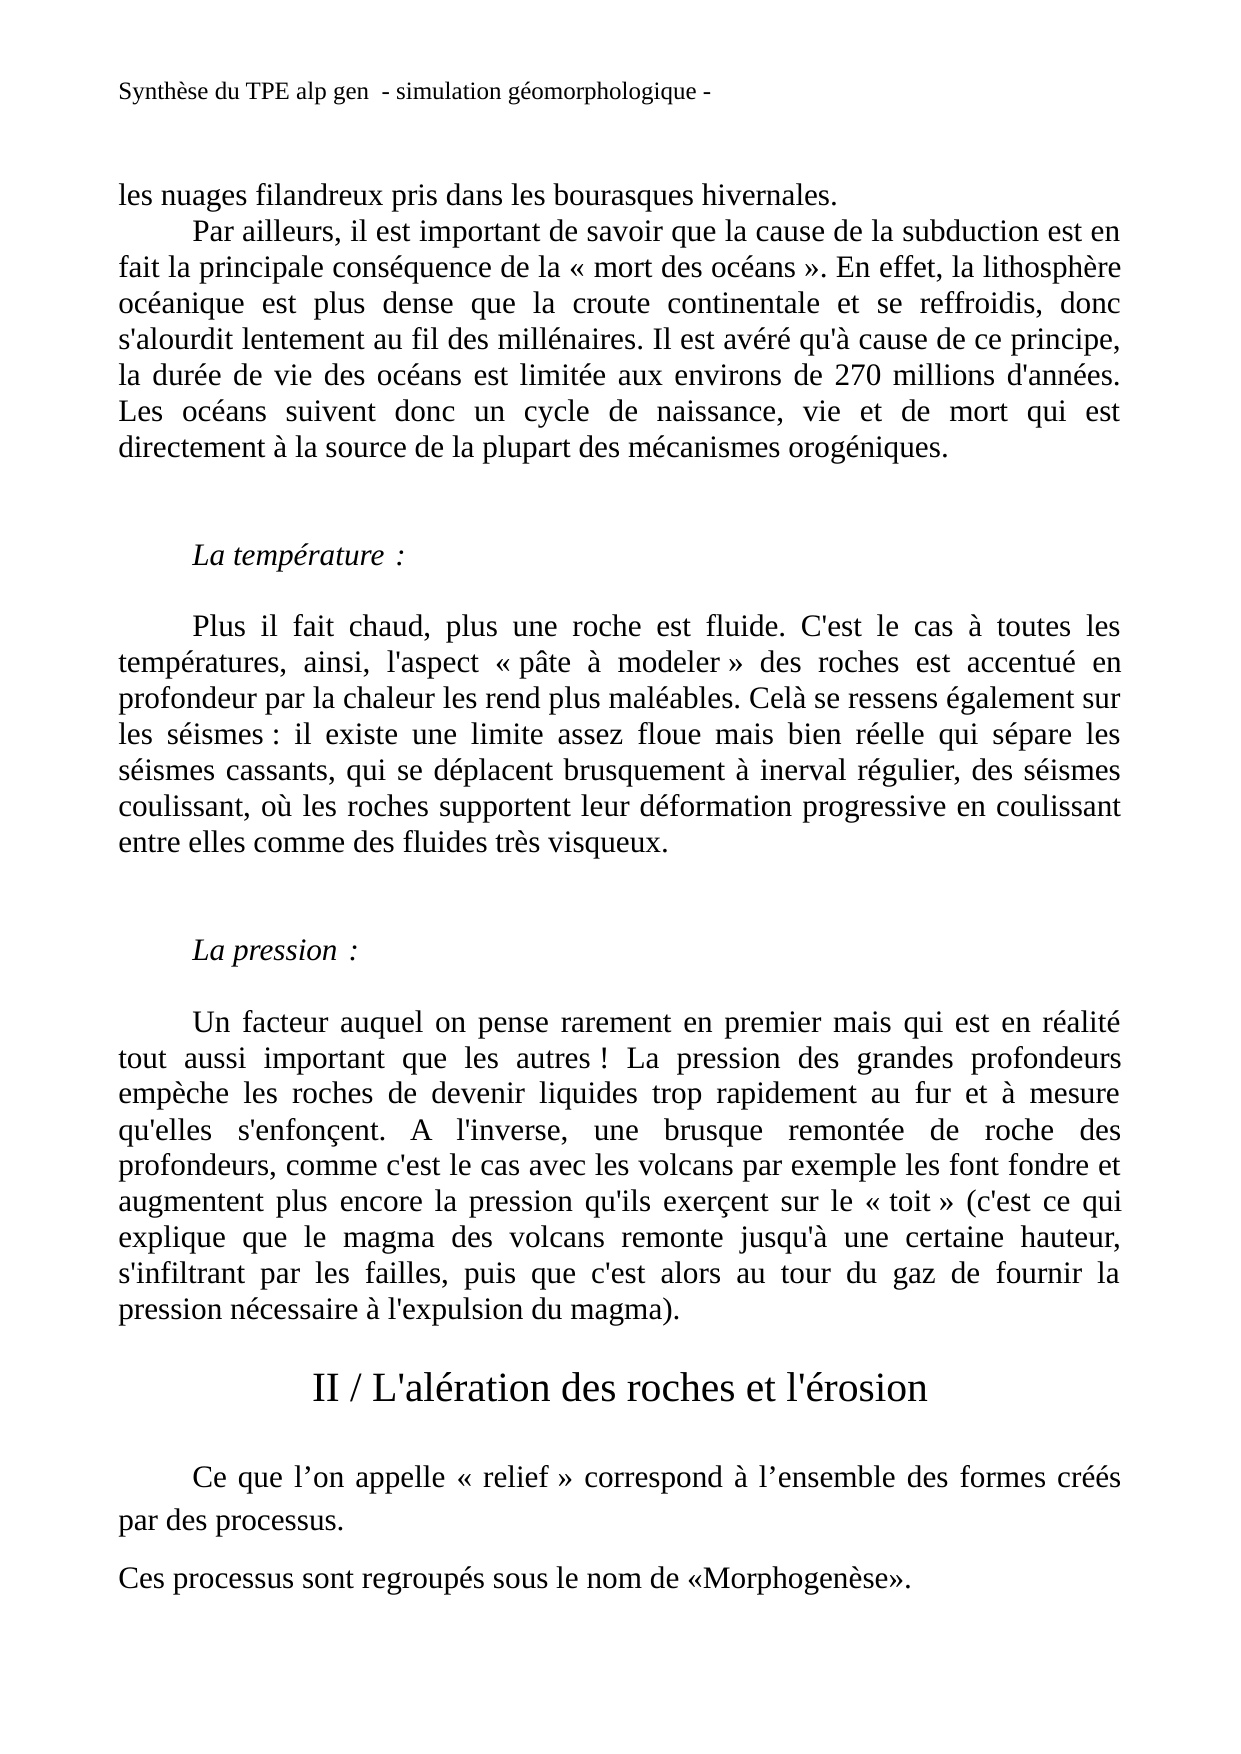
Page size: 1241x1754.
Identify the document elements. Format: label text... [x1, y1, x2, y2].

text II / L'alération des roches et l'érosion [118, 1362, 1122, 1410]
text La température : [118, 536, 1122, 572]
text Ce que l’on appelle « relief » correspond à l’ensemble des formes créés par des processus. [118, 1458, 1122, 1537]
text Un facteur auquel on pense rarement en premier mais qui est en réalité tout aussi important que les autres ! La pression des grandes profondeurs empèche les roches de devenir liquides trop rapidement au fur et à mesure qu'elles s'enfonçent. A l'inverse, une brusque remontée de roche des profondeurs, comme c'est le cas avec les volcans par exemple les font fondre et augmentent plus encore la pression qu'ils exerçent sur le « toit » (c'est ce qui explique que le magma des volcans remonte jusqu'à une certaine hauteur, s'infiltrant par les failles, puis que c'est alors au tour du gaz de fournir la pression nécessaire à l'expulsion du magma). [118, 1003, 1122, 1326]
text les nuages filandreux pris dans les bourasques hivernales. [118, 176, 1122, 212]
text Ces processus sont regroupés sous le nom de «Morphogenèse». [118, 1559, 1122, 1595]
text La pression : [118, 931, 1122, 967]
text Par ailleurs, il est important de savoir que la cause de la subduction est en fait la principale conséquence de la « mort des océans ». En effet, la lithosphère océanique est plus dense que la croute continentale et se reffroidis, donc s'alourdit lentement au fil des millénaires. Il est avéré qu'à cause de ce principe, la durée de vie des océans est limitée aux environs de 270 millions d'années. Les océans suivent donc un cycle de naissance, vie et de mort qui est directement à la source de la plupart des mécanismes orogéniques. [118, 212, 1122, 464]
text Plus il fait chaud, plus une roche est fluide. C'est le cas à toutes les températures, ainsi, l'aspect « pâte à modeler » des roches est accentué en profondeur par la chaleur les rend plus maléables. Celà se ressens également sur les séismes : il existe une limite assez floue mais bien réelle qui sépare les séismes cassants, qui se déplacent brusquement à inerval régulier, des séismes coulissant, où les roches supportent leur déformation progressive en coulissant entre elles comme des fluides très visqueux. [118, 608, 1122, 859]
